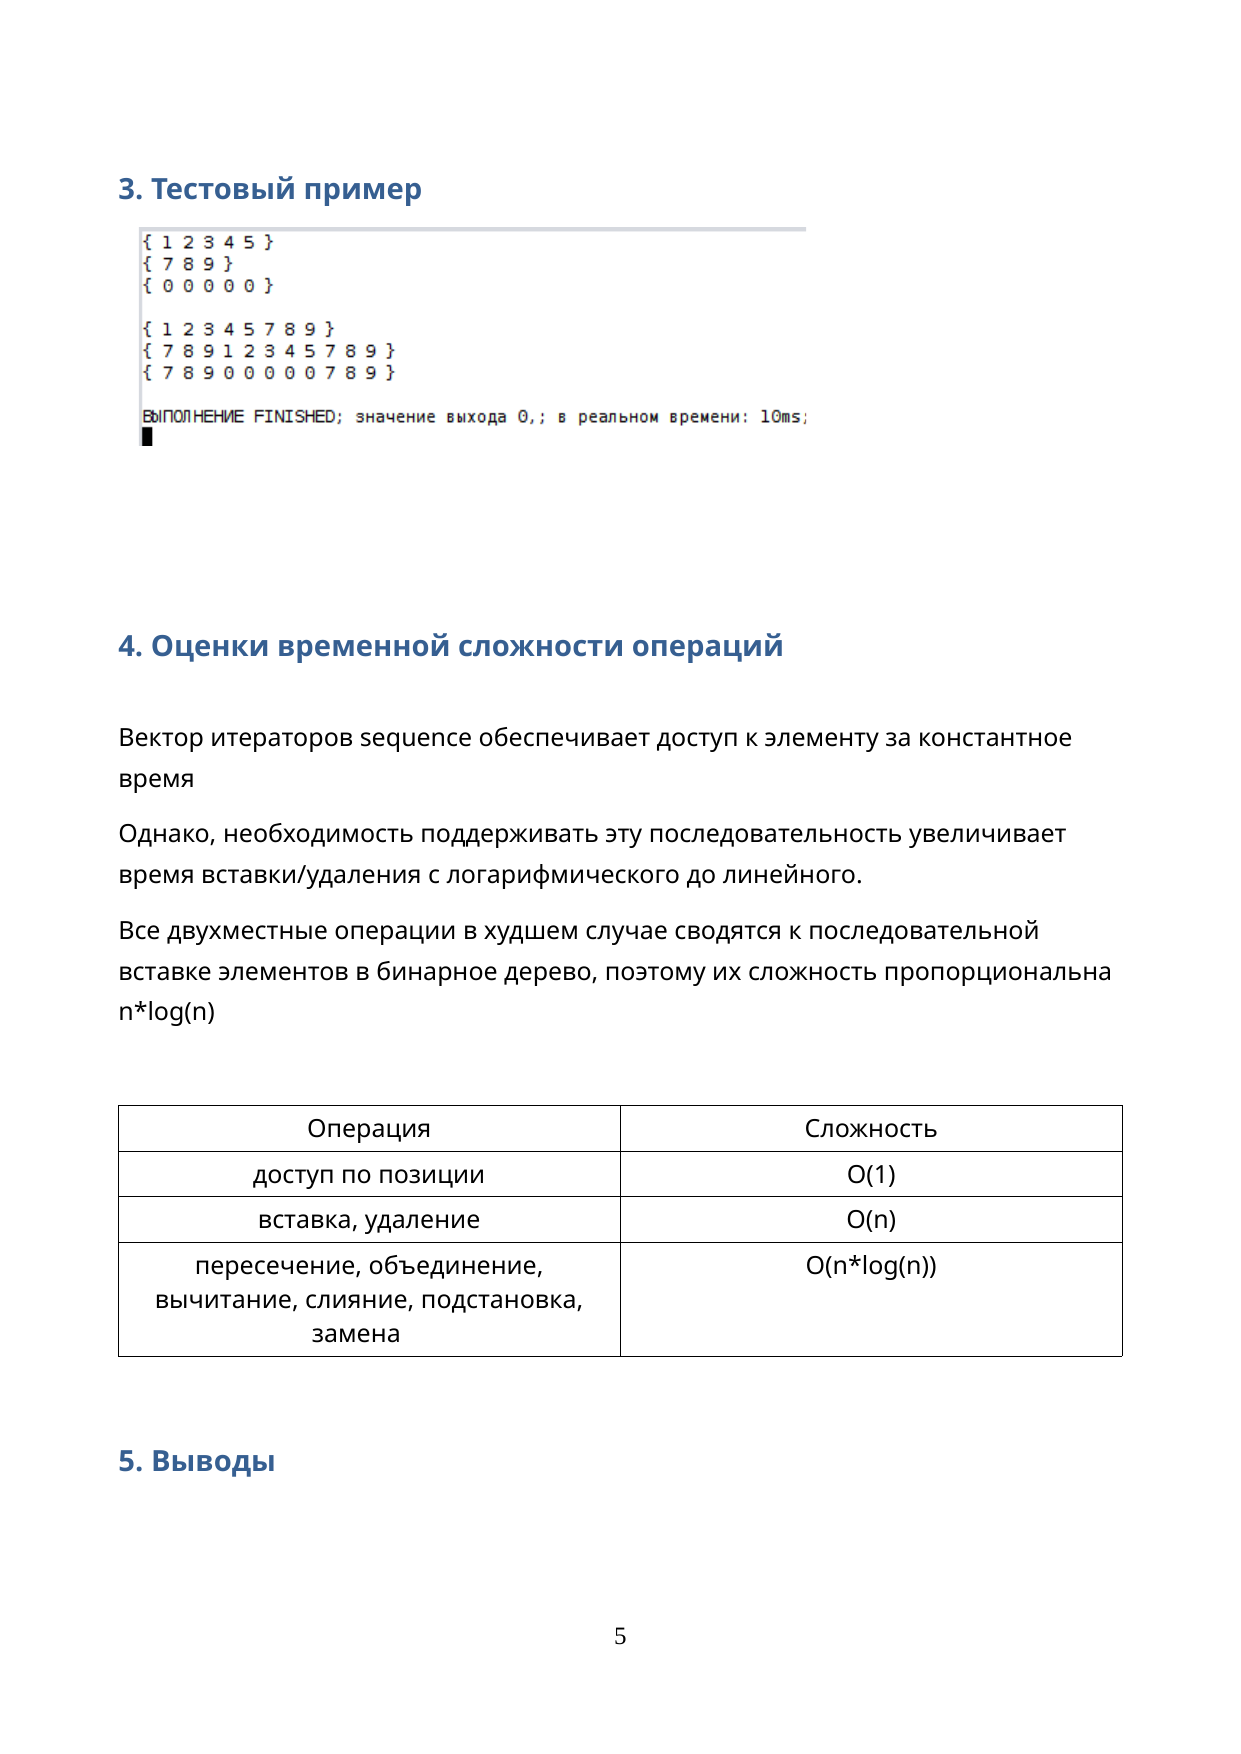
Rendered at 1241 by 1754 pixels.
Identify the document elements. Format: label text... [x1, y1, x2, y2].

text Однако, необходимость поддерживать эту последовательность увеличивает время вставки/удаления с логарифмического до линейного. [118, 816, 1122, 891]
table_cell доступ по позиции [119, 1152, 620, 1196]
table_cell O(1) [621, 1152, 1122, 1196]
text Вектор итераторов sequence обеспечивает доступ к элементу за константное время [118, 720, 1122, 795]
table_cell О(n) [621, 1197, 1122, 1242]
subtitle 3. Тестовый пример [118, 168, 1122, 208]
picture [138, 227, 807, 446]
table_header Операция [119, 1106, 620, 1151]
text Все двухместные операции в худшем случае сводятся к последовательной вставке элементов в бинарное дерево, поэтому их сложность пропорциональна n*log(n) [118, 912, 1122, 1028]
subtitle 4. Оценки временной сложности операций [118, 625, 1122, 664]
table_cell вставка, удаление [119, 1197, 620, 1242]
table_cell пересечение, объединение, вычитание, слияние, подстановка, замена [119, 1243, 620, 1356]
table_header Сложность [621, 1106, 1122, 1151]
table_cell O(n*log(n)) [621, 1243, 1122, 1356]
subtitle 5. Выводы [118, 1440, 1122, 1480]
